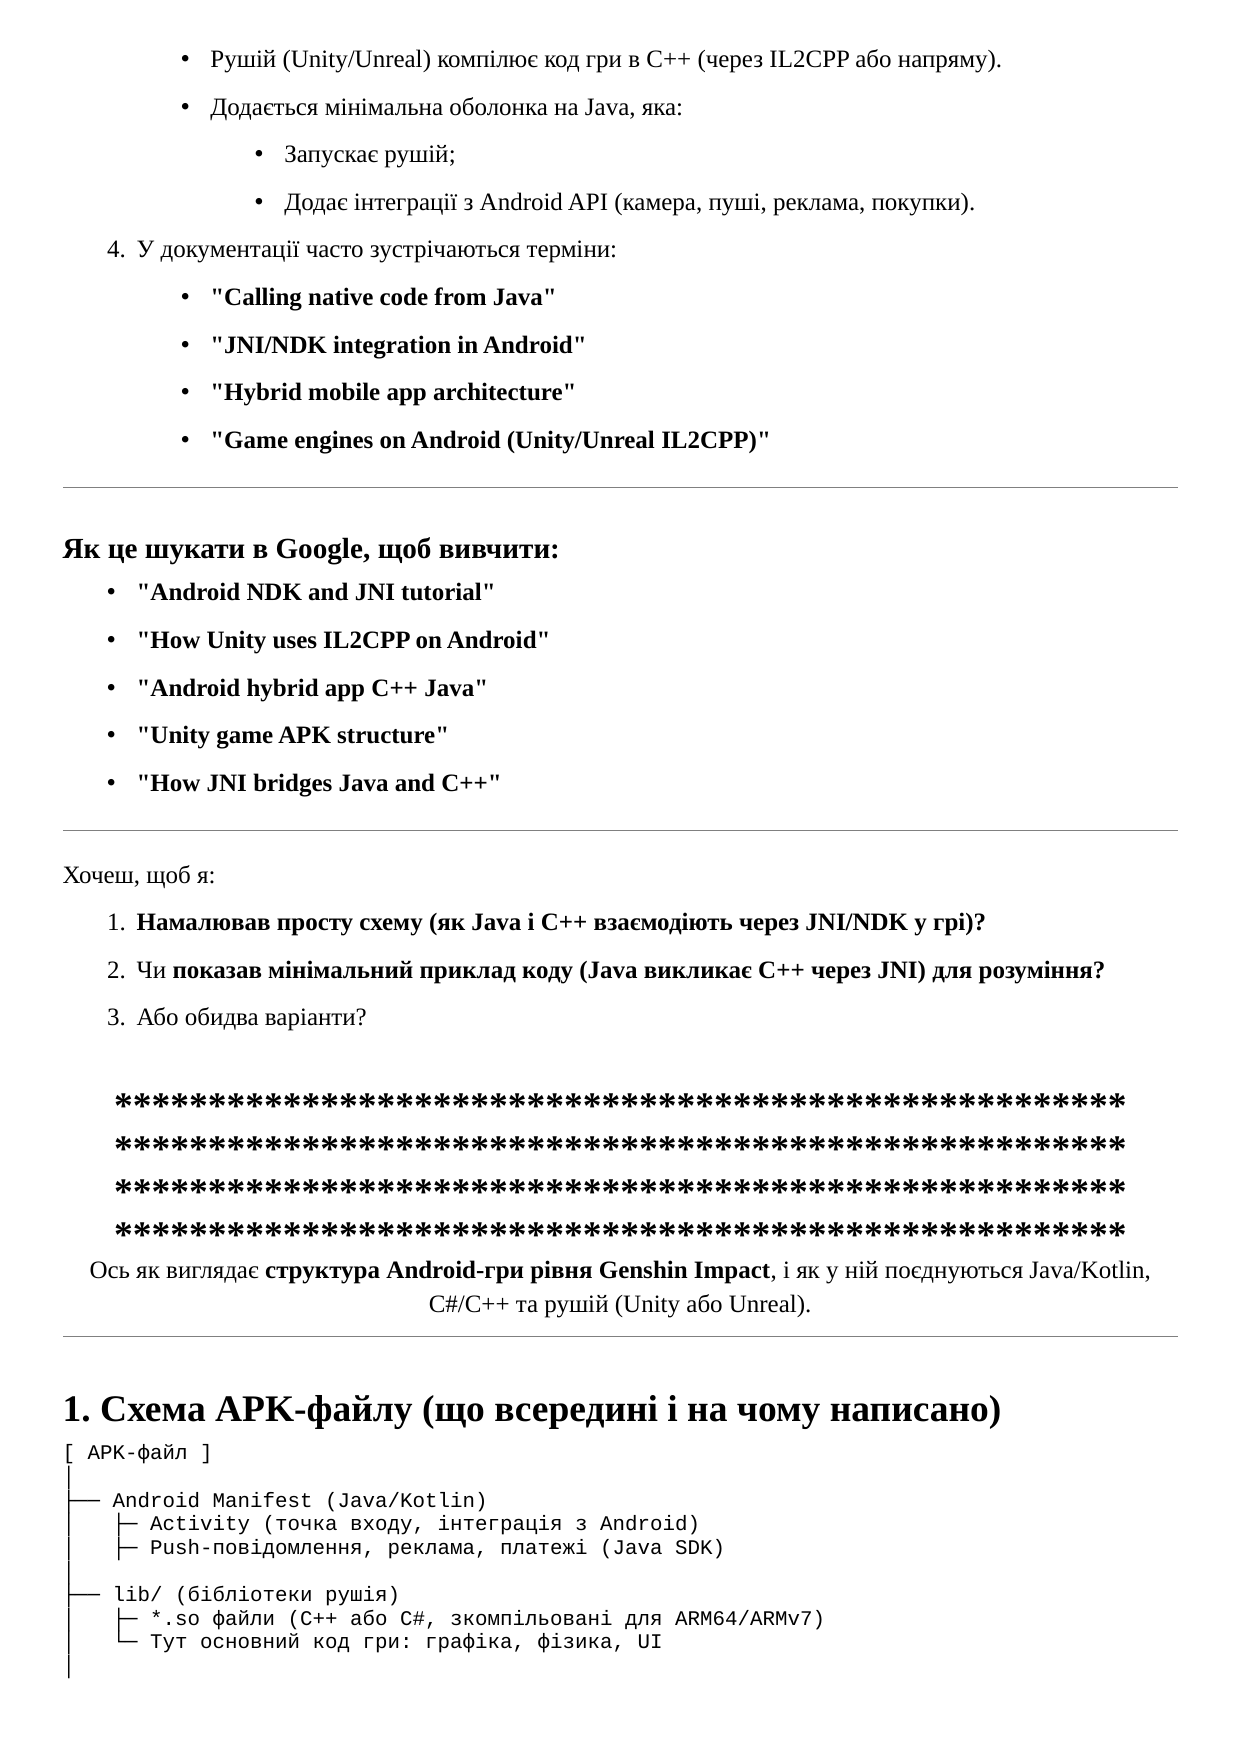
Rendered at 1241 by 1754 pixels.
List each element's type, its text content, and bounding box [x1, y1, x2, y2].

text Хочеш, щоб я: [62, 860, 1178, 888]
list У документації часто зустрічаються терміни: [107, 234, 1178, 263]
text │ └─ Тут основний код гри: графіка, фізика, UI [62, 1632, 1178, 1655]
text │ ├─ Activity (точка входу, інтеграція з Android) [62, 1513, 1178, 1537]
subtitle ****************************************************** [62, 1169, 1178, 1212]
text │ [62, 1561, 68, 1584]
list Намалював просту схему (як Java і C++ взаємодіють через JNI/NDK у грі)? [107, 907, 1178, 936]
list "Hybrid mobile app architecture" [181, 377, 1178, 406]
list Додає інтеграції з Android API (камера, пуші, реклама, покупки). [254, 187, 1178, 216]
text ├── Android Manifest (Java/Kotlin) [69, 1490, 1178, 1513]
subtitle ****************************************************** [62, 1212, 1178, 1256]
list "How Unity uses IL2CPP on Android" [107, 625, 1178, 654]
list Додається мінімальна оболонка на Java, яка: [181, 92, 1178, 120]
list Рушій (Unity/Unreal) компілює код гри в C++ (через IL2CPP або напряму). [181, 44, 1178, 73]
subtitle ****************************************************** [62, 1126, 1178, 1169]
list Чи показав мінімальний приклад коду (Java викликає C++ через JNI) для розуміння? [107, 955, 1178, 984]
text Ось як виглядає структура Android-гри рівня Genshin Impact, і як у ній поєднуються Java/Kotlin, C#/C++ та рушій (Unity або Unreal). [62, 1256, 1178, 1317]
list "JNI/NDK integration in Android" [181, 330, 1178, 358]
subtitle 1. Схема APK-файлу (що всередині і на чому написано) [62, 1387, 1178, 1430]
list "Calling native code from Java" [181, 282, 1178, 311]
list Запускає рушій; [254, 139, 1178, 168]
text │ ├─ Push-повідомлення, реклама, платежі (Java SDK) [62, 1537, 1178, 1561]
list "Unity game APK structure" [107, 720, 1178, 749]
text │ [62, 1655, 1178, 1679]
text │ [62, 1466, 1178, 1490]
subtitle ****************************************************** [62, 1083, 1178, 1126]
list "How JNI bridges Java and C++" [107, 768, 1178, 797]
text │ ├─ *.so файли (C++ або C#, зкомпільовані для ARM64/ARMv7) [119, 1608, 1178, 1632]
list Або обидва варіанти? [107, 1002, 1178, 1031]
subtitle Як це шукати в Google, щоб вивчити: [62, 531, 1178, 565]
list "Android hybrid app C++ Java" [107, 673, 1178, 701]
text │ [69, 1561, 1178, 1584]
text [ APK-файл ] [62, 1442, 1178, 1466]
list "Game engines on Android (Unity/Unreal IL2CPP)" [181, 425, 1178, 454]
list "Android NDK and JNI tutorial" [107, 577, 1178, 606]
text ├── lib/ (бібліотеки рушія) [62, 1584, 1178, 1608]
